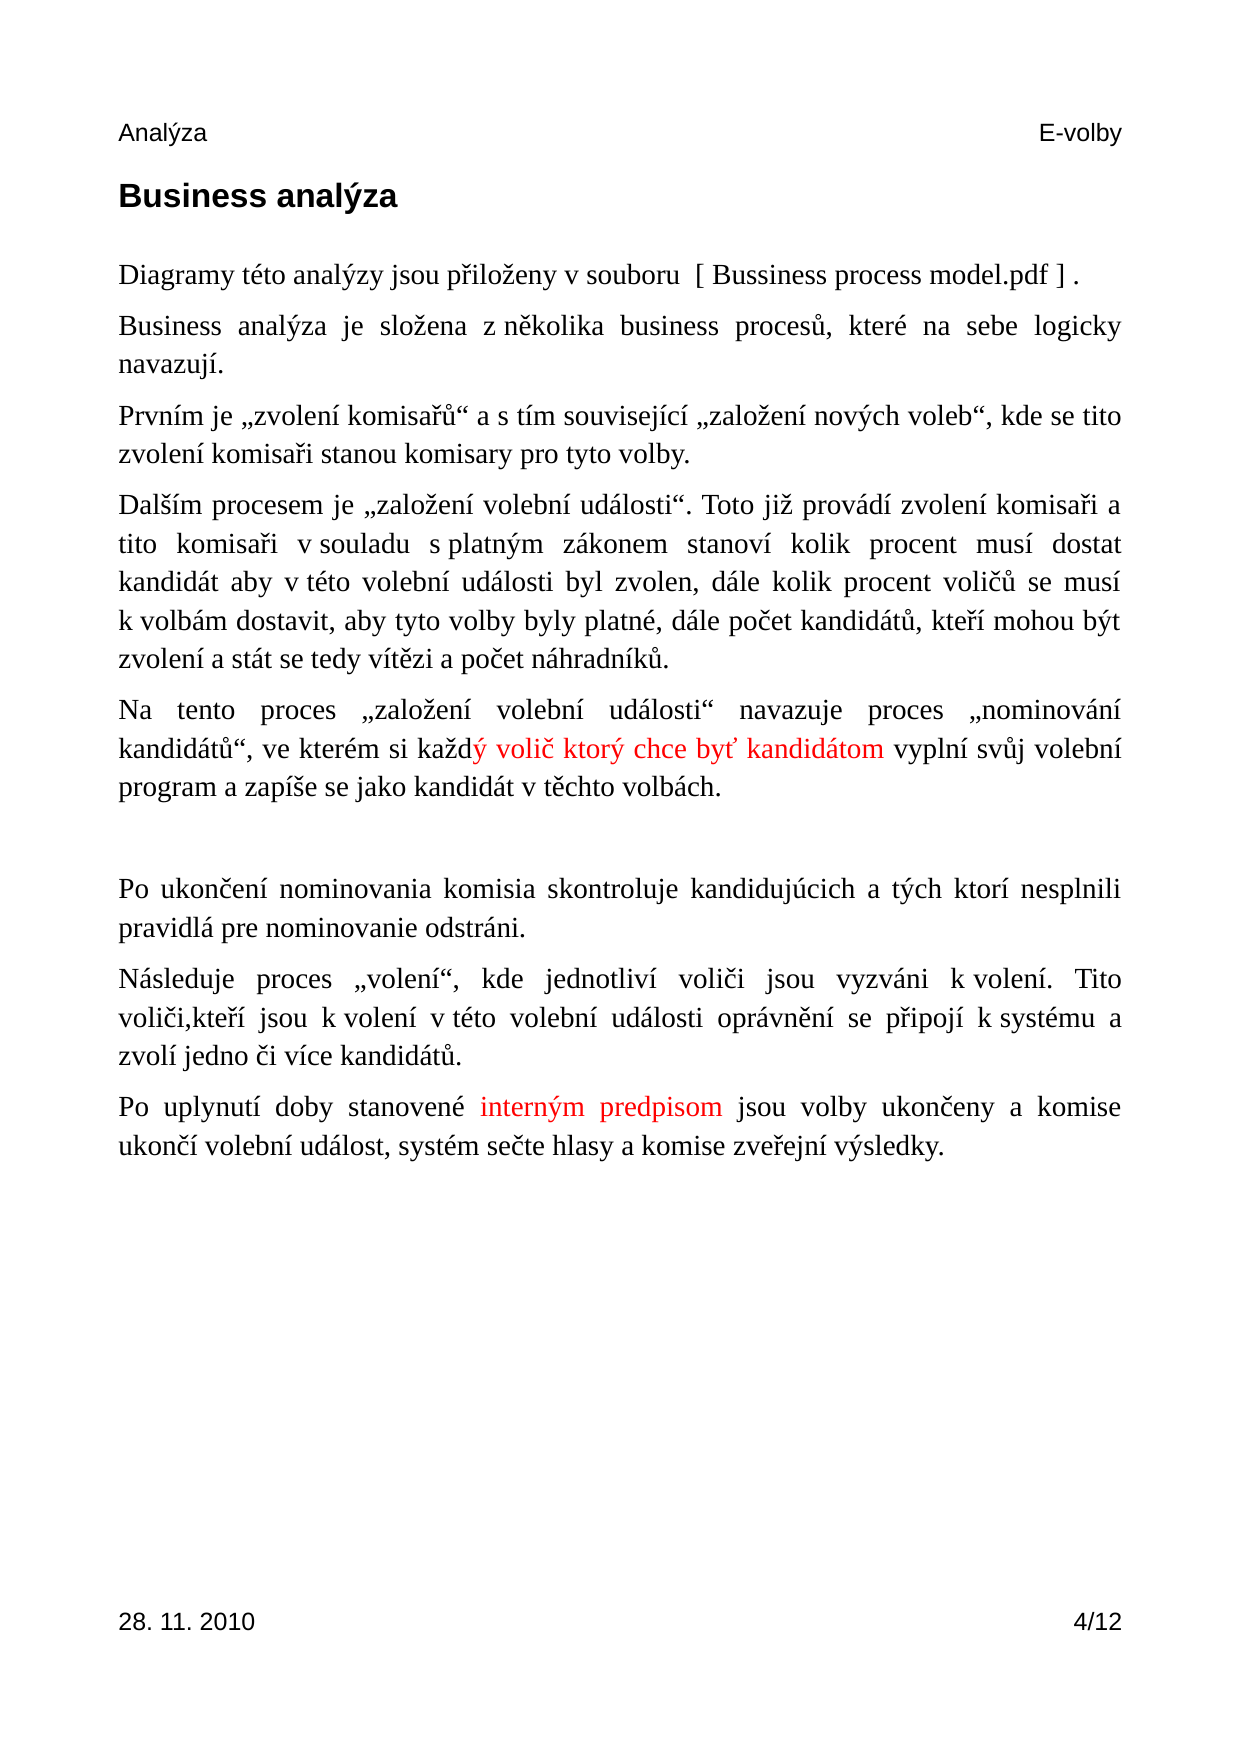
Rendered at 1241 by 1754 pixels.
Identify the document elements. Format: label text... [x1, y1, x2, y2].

text Business analýza je složena z několika business procesů, které na sebe logicky navazují. [118, 308, 1122, 380]
subtitle Business analýza [118, 176, 1122, 215]
text Dalším procesem je „založení volební události“. Toto již provádí zvolení komisaři a tito komisaři v souladu s platným zákonem stanoví kolik procent musí dostat kandidát aby v této volební události byl zvolen, dále kolik procent voličů se musí k volbám dostavit, aby tyto volby byly platné, dále počet kandidátů, kteří mohou být zvolení a stát se tedy vítězi a počet náhradníků. [118, 487, 1122, 675]
text Diagramy této analýzy jsou přiloženy v souboru [ Bussiness process model.pdf ] . [118, 257, 1122, 291]
text Prvním je „zvolení komisařů“ a s tím související „založení nových voleb“, kde se tito zvolení komisaři stanou komisary pro tyto volby. [118, 398, 1122, 470]
text Po ukončení nominovania komisia skontroluje kandidujúcich a tých ktorí nesplnili pravidlá pre nominovanie odstráni. [118, 872, 1122, 944]
text Následuje proces „volení“, kde jednotliví voliči jsou vyzváni k volení. Tito voliči,kteří jsou k volení v této volební události oprávnění se připojí k systému a zvolí jedno či více kandidátů. [118, 961, 1122, 1072]
text Po uplynutí doby stanovené interným predpisom jsou volby ukončeny a komise ukončí volební událost, systém sečte hlasy a komise zveřejní výsledky. [118, 1089, 1122, 1161]
text Na tento proces „založení volební události“ navazuje proces „nominování kandidátů“, ve kterém si každý volič ktorý chce byť kandidátom vyplní svůj volební program a zapíše se jako kandidát v těchto volbách. [118, 692, 1122, 803]
